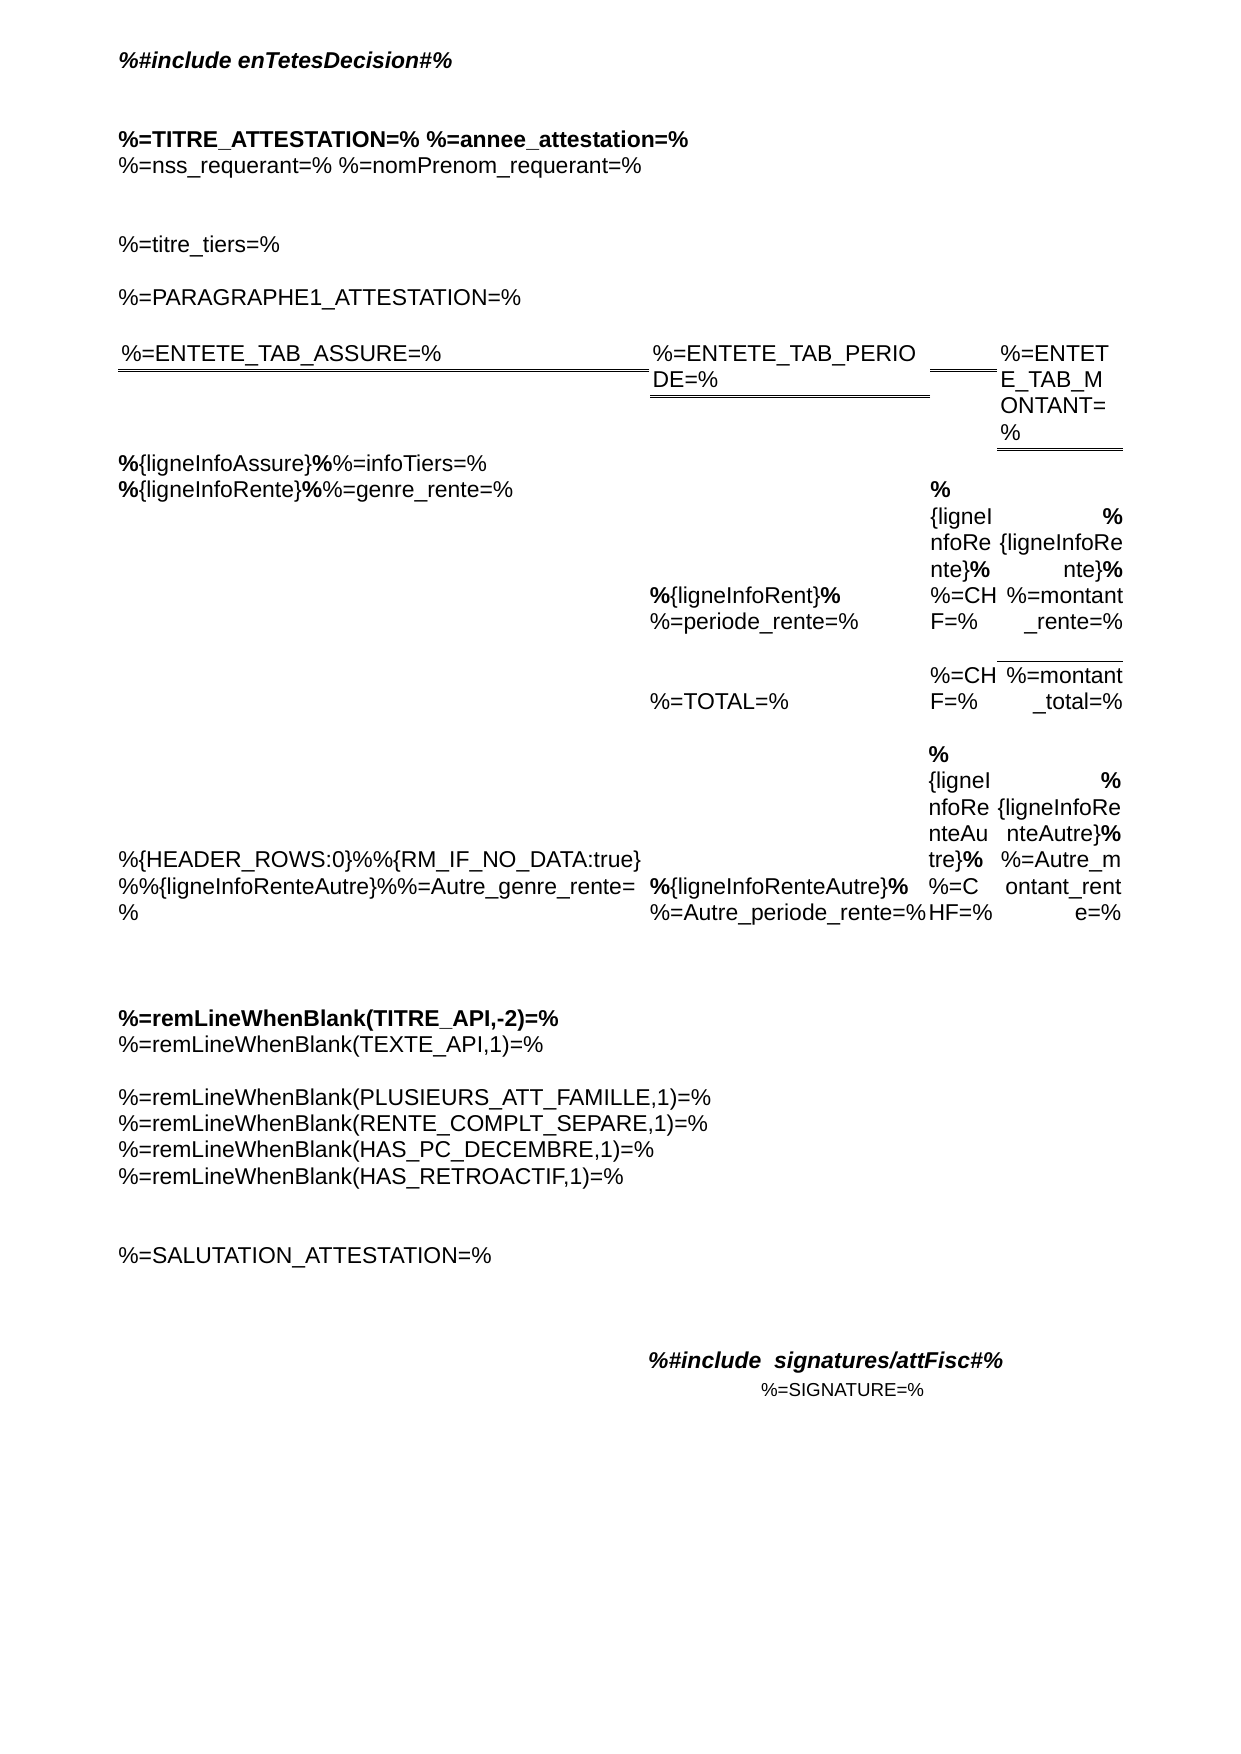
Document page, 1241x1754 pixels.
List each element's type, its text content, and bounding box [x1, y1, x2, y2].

text %#include signatures/attFisc#% [118, 1347, 1122, 1373]
table_header %{ligneInfoRenteAutre}%%=CHF=% [928, 741, 994, 926]
table_header %=TOTAL=% [650, 661, 930, 715]
table_cell %{ligneInfoRente}%%=CHF=% [930, 476, 997, 634]
table_cell %{ligneInfoRente}%%=montant_rente=% [997, 476, 1123, 634]
table_header %=SIGNATURE=% [562, 1374, 1123, 1411]
table_header [650, 398, 930, 450]
table_header %=ENTETE_TAB_PERIODE=% [650, 337, 930, 395]
table_header %=ENTETE_TAB_MONTANT=% [997, 337, 1123, 448]
text %=nss_requerant=% %=nomPrenom_requerant=% [118, 152, 1122, 178]
table_cell %{ligneInfoRent}%%=periode_rente=% [650, 476, 930, 634]
table_header [118, 661, 649, 715]
text %=TITRE_ATTESTATION=% %=annee_attestation=% [118, 126, 1122, 152]
table_header %=CHF=% [930, 661, 997, 715]
text %=remLineWhenBlank(HAS_PC_DECEMBRE,1)=% [118, 1136, 1122, 1163]
table_cell [997, 451, 1123, 476]
text %#include enTetesDecision#% [118, 47, 1122, 73]
table_cell [930, 450, 997, 476]
table_header [930, 372, 997, 450]
table_header %{HEADER_ROWS:0}%%{RM_IF_NO_DATA:true}%%{ligneInfoRenteAutre}%%=Autre_genre_rente=% [118, 741, 649, 926]
table_header %=ENTETE_TAB_ASSURE=% [118, 337, 649, 369]
table_header %=montant_total=% [997, 662, 1122, 715]
text %=remLineWhenBlank(PLUSIEURS_ATT_FAMILLE,1)=% [118, 1084, 1122, 1110]
table_header [930, 337, 997, 369]
text %=remLineWhenBlank(RENTE_COMPLT_SEPARE,1)=% [118, 1110, 1122, 1136]
text %=remLineWhenBlank(TEXTE_API,1)=% [118, 1031, 1122, 1057]
table_cell [650, 450, 930, 476]
table_header [118, 1374, 562, 1411]
text %=PARAGRAPHE1_ATTESTATION=% [118, 284, 1122, 310]
table_cell %{ligneInfoAssure}%%=infoTiers=% [118, 450, 649, 476]
text %=SALUTATION_ATTESTATION=% [118, 1242, 1122, 1268]
text %=titre_tiers=% [118, 231, 1122, 257]
table_header [118, 372, 649, 450]
table_cell %{ligneInfoRente}%%=genre_rente=% [118, 476, 649, 634]
text %=remLineWhenBlank(HAS_RETROACTIF,1)=% [118, 1163, 1122, 1189]
text %=remLineWhenBlank(TITRE_API,-2)=% [118, 1004, 1122, 1031]
table_header %{ligneInfoRenteAutre}%%=Autre_montant_rente=% [994, 741, 1122, 926]
table_header %{ligneInfoRenteAutre}%%=Autre_periode_rente=% [650, 741, 928, 926]
